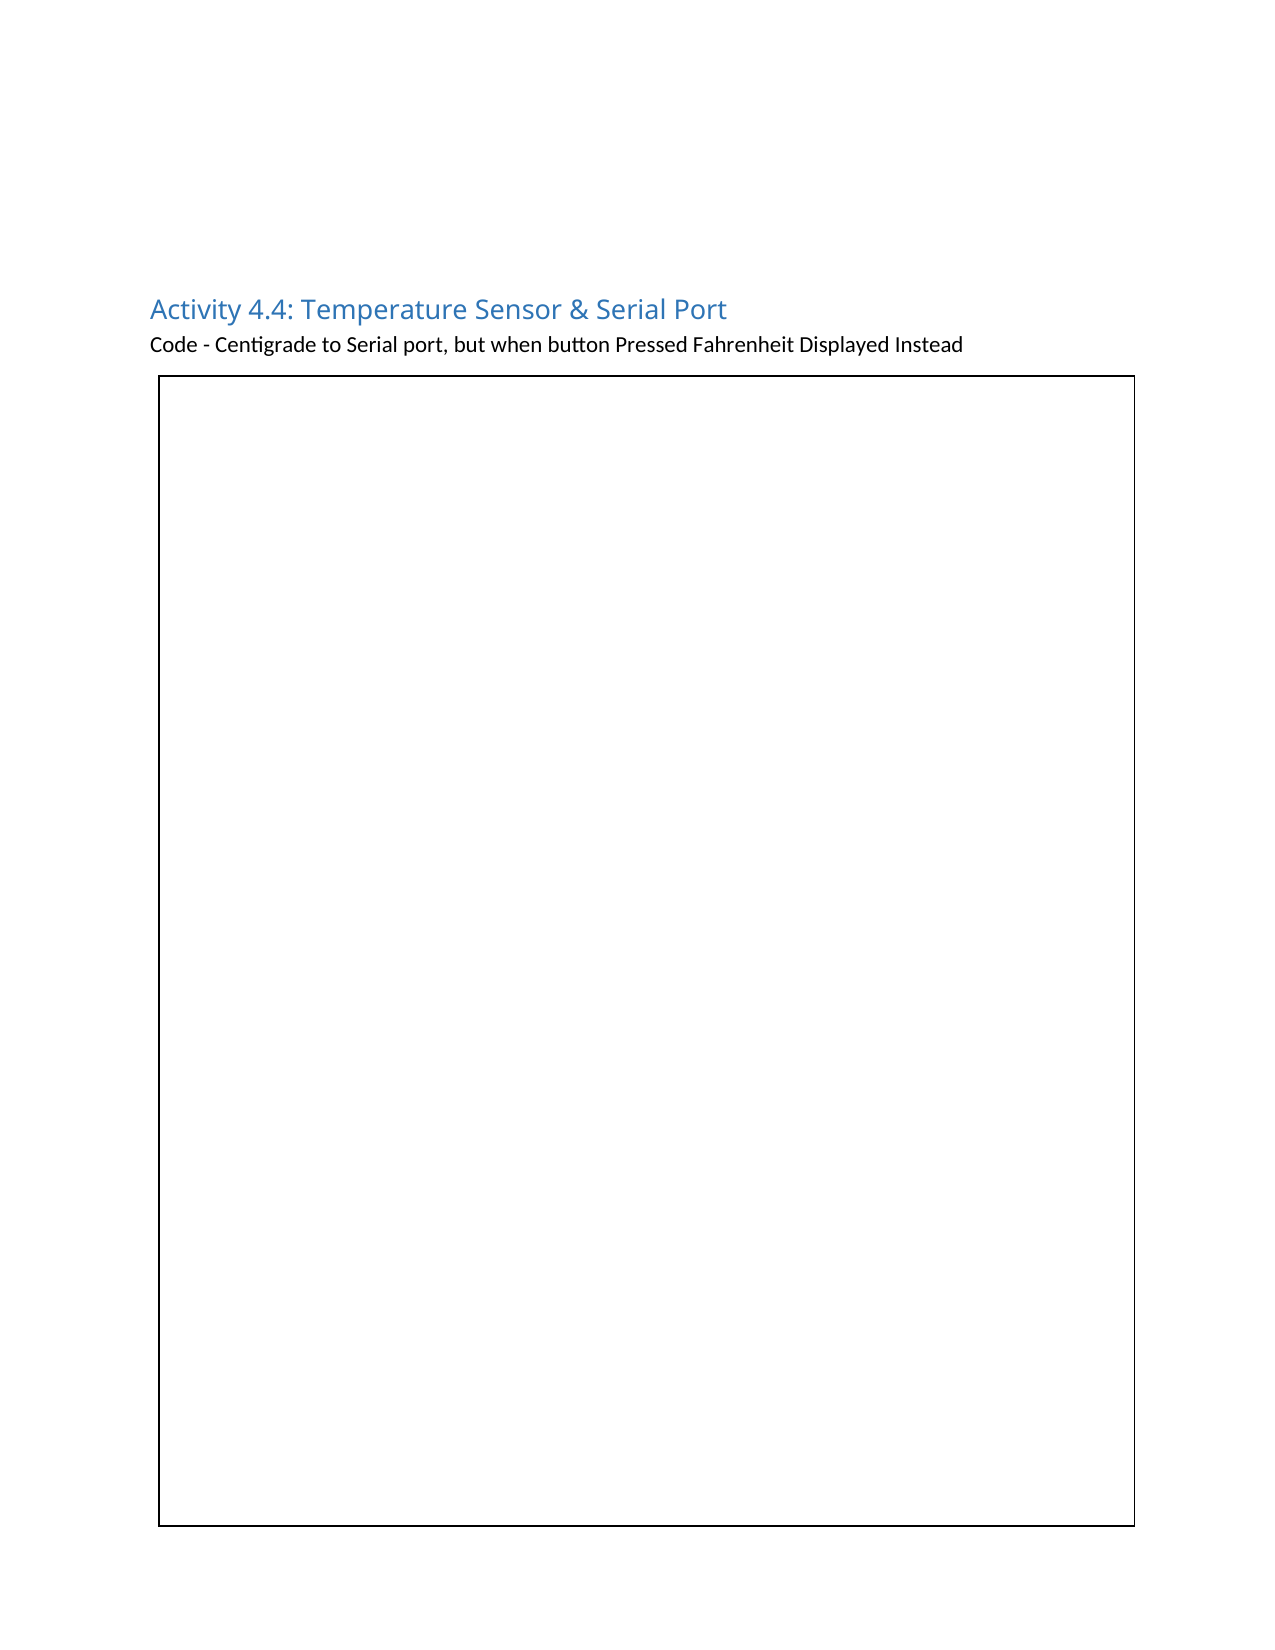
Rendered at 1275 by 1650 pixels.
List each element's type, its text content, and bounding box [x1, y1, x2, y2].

subtitle Activity 4.4: Temperature Sensor & Serial Port [150, 291, 1125, 327]
text Code - Centigrade to Serial port, but when button Pressed Fahrenheit Displayed Instead [150, 330, 1125, 358]
